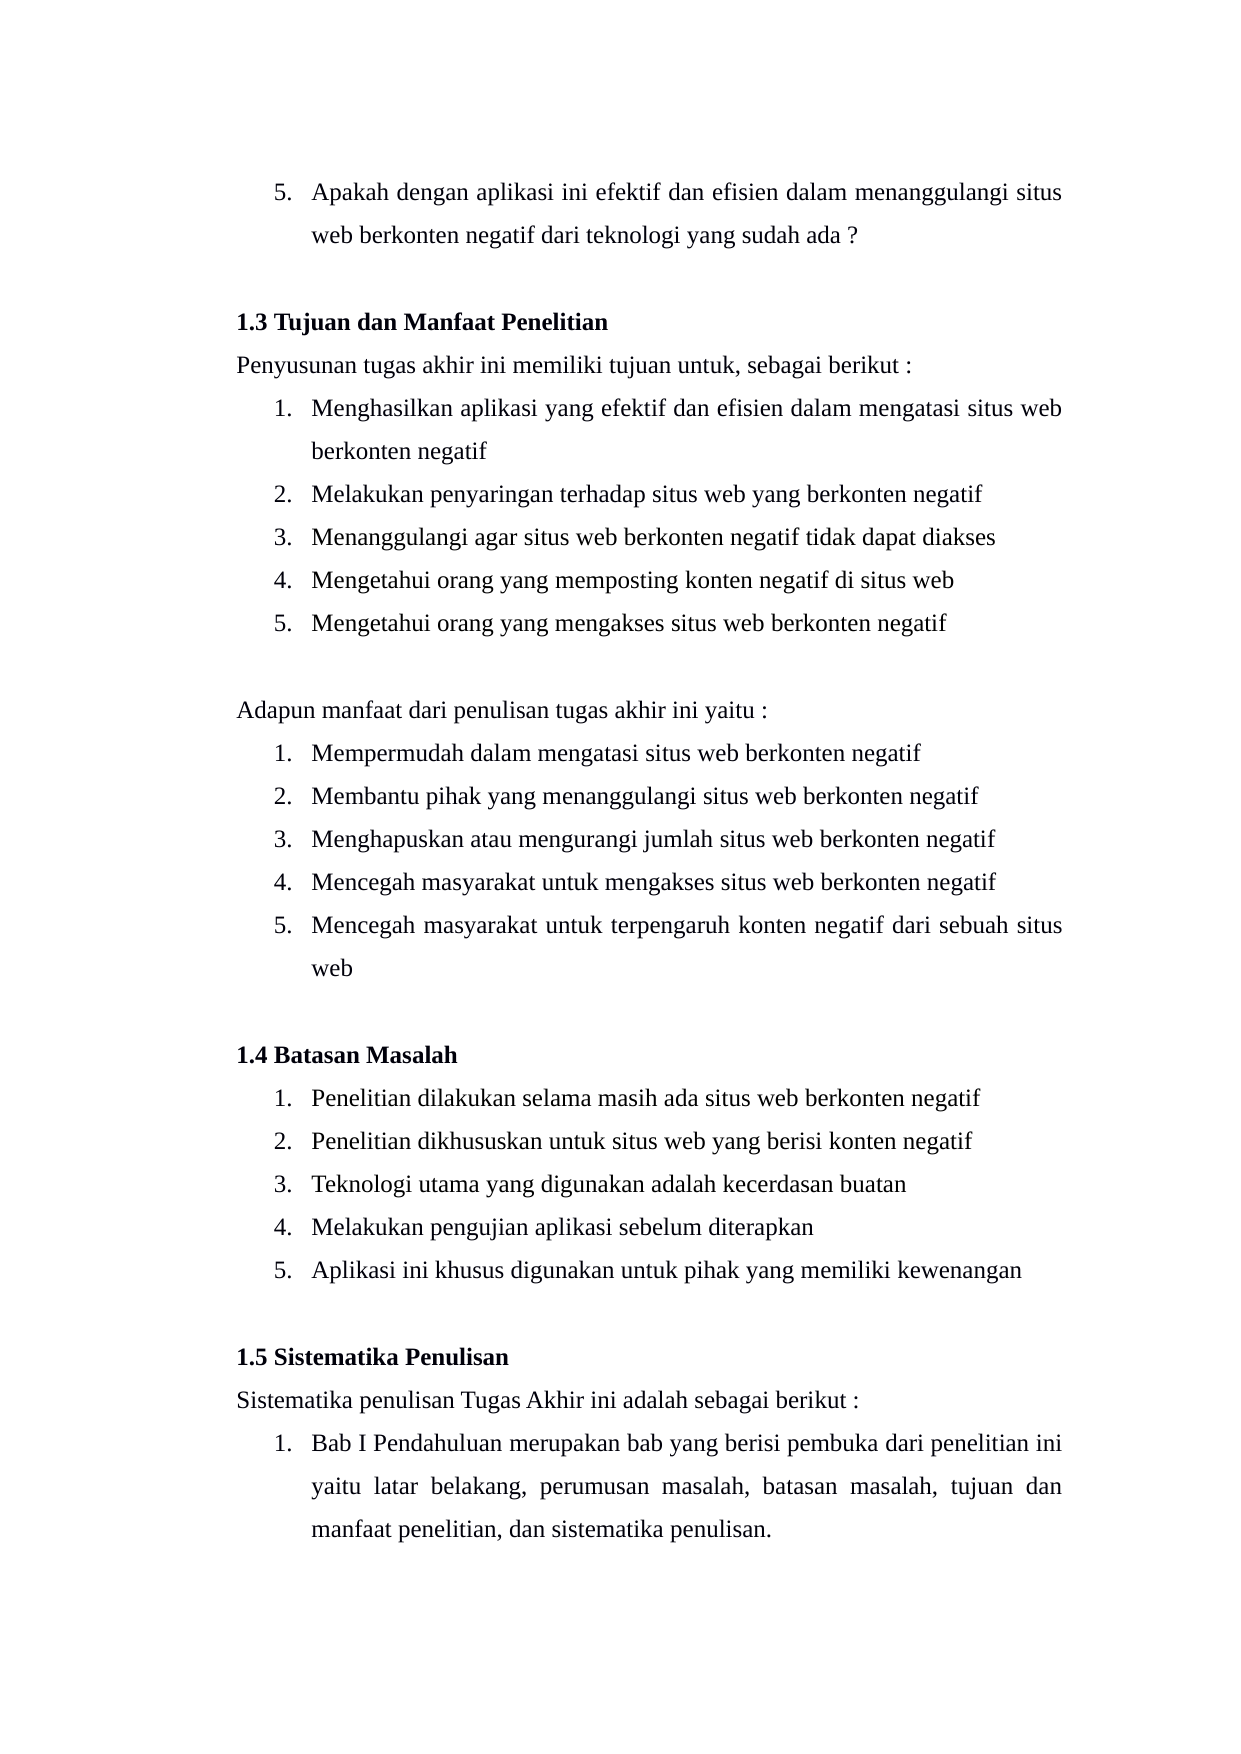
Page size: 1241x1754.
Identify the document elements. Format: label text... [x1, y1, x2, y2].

list Bab I Pendahuluan merupakan bab yang berisi pembuka dari penelitian ini yaitu latar belakang, perumusan masalah, batasan masalah, tujuan dan manfaat penelitian, dan sistematika penulisan. [274, 1428, 1063, 1543]
list Melakukan pengujian aplikasi sebelum diterapkan [274, 1212, 1063, 1241]
list Mengetahui orang yang mengakses situs web berkonten negatif [274, 608, 1063, 637]
list Apakah dengan aplikasi ini efektif dan efisien dalam menanggulangi situs web berkonten negatif dari teknologi yang sudah ada ? [274, 177, 1063, 249]
subtitle Tujuan dan Manfaat Penelitian [236, 307, 1063, 335]
list Mengetahui orang yang memposting konten negatif di situs web [274, 565, 1063, 594]
text Adapun manfaat dari penulisan tugas akhir ini yaitu : [236, 695, 1063, 723]
list Mencegah masyarakat untuk mengakses situs web berkonten negatif [274, 867, 1063, 896]
list Mempermudah dalam mengatasi situs web berkonten negatif [274, 738, 1063, 767]
subtitle Batasan Masalah [236, 1040, 1063, 1068]
list Aplikasi ini khusus digunakan untuk pihak yang memiliki kewenangan [274, 1255, 1063, 1284]
list Penelitian dikhususkan untuk situs web yang berisi konten negatif [274, 1126, 1063, 1155]
list Menghapuskan atau mengurangi jumlah situs web berkonten negatif [274, 824, 1063, 853]
list Mencegah masyarakat untuk terpengaruh konten negatif dari sebuah situs web [274, 910, 1063, 982]
list Teknologi utama yang digunakan adalah kecerdasan buatan [274, 1169, 1063, 1198]
text Penyusunan tugas akhir ini memiliki tujuan untuk, sebagai berikut : [236, 350, 1063, 378]
list Menghasilkan aplikasi yang efektif dan efisien dalam mengatasi situs web berkonten negatif [274, 393, 1063, 465]
list Penelitian dilakukan selama masih ada situs web berkonten negatif [274, 1083, 1063, 1112]
list Menanggulangi agar situs web berkonten negatif tidak dapat diakses [274, 522, 1063, 551]
text Sistematika penulisan Tugas Akhir ini adalah sebagai berikut : [236, 1385, 1063, 1413]
list Melakukan penyaringan terhadap situs web yang berkonten negatif [274, 479, 1063, 508]
list Membantu pihak yang menanggulangi situs web berkonten negatif [274, 781, 1063, 810]
subtitle Sistematika Penulisan [236, 1342, 1063, 1370]
